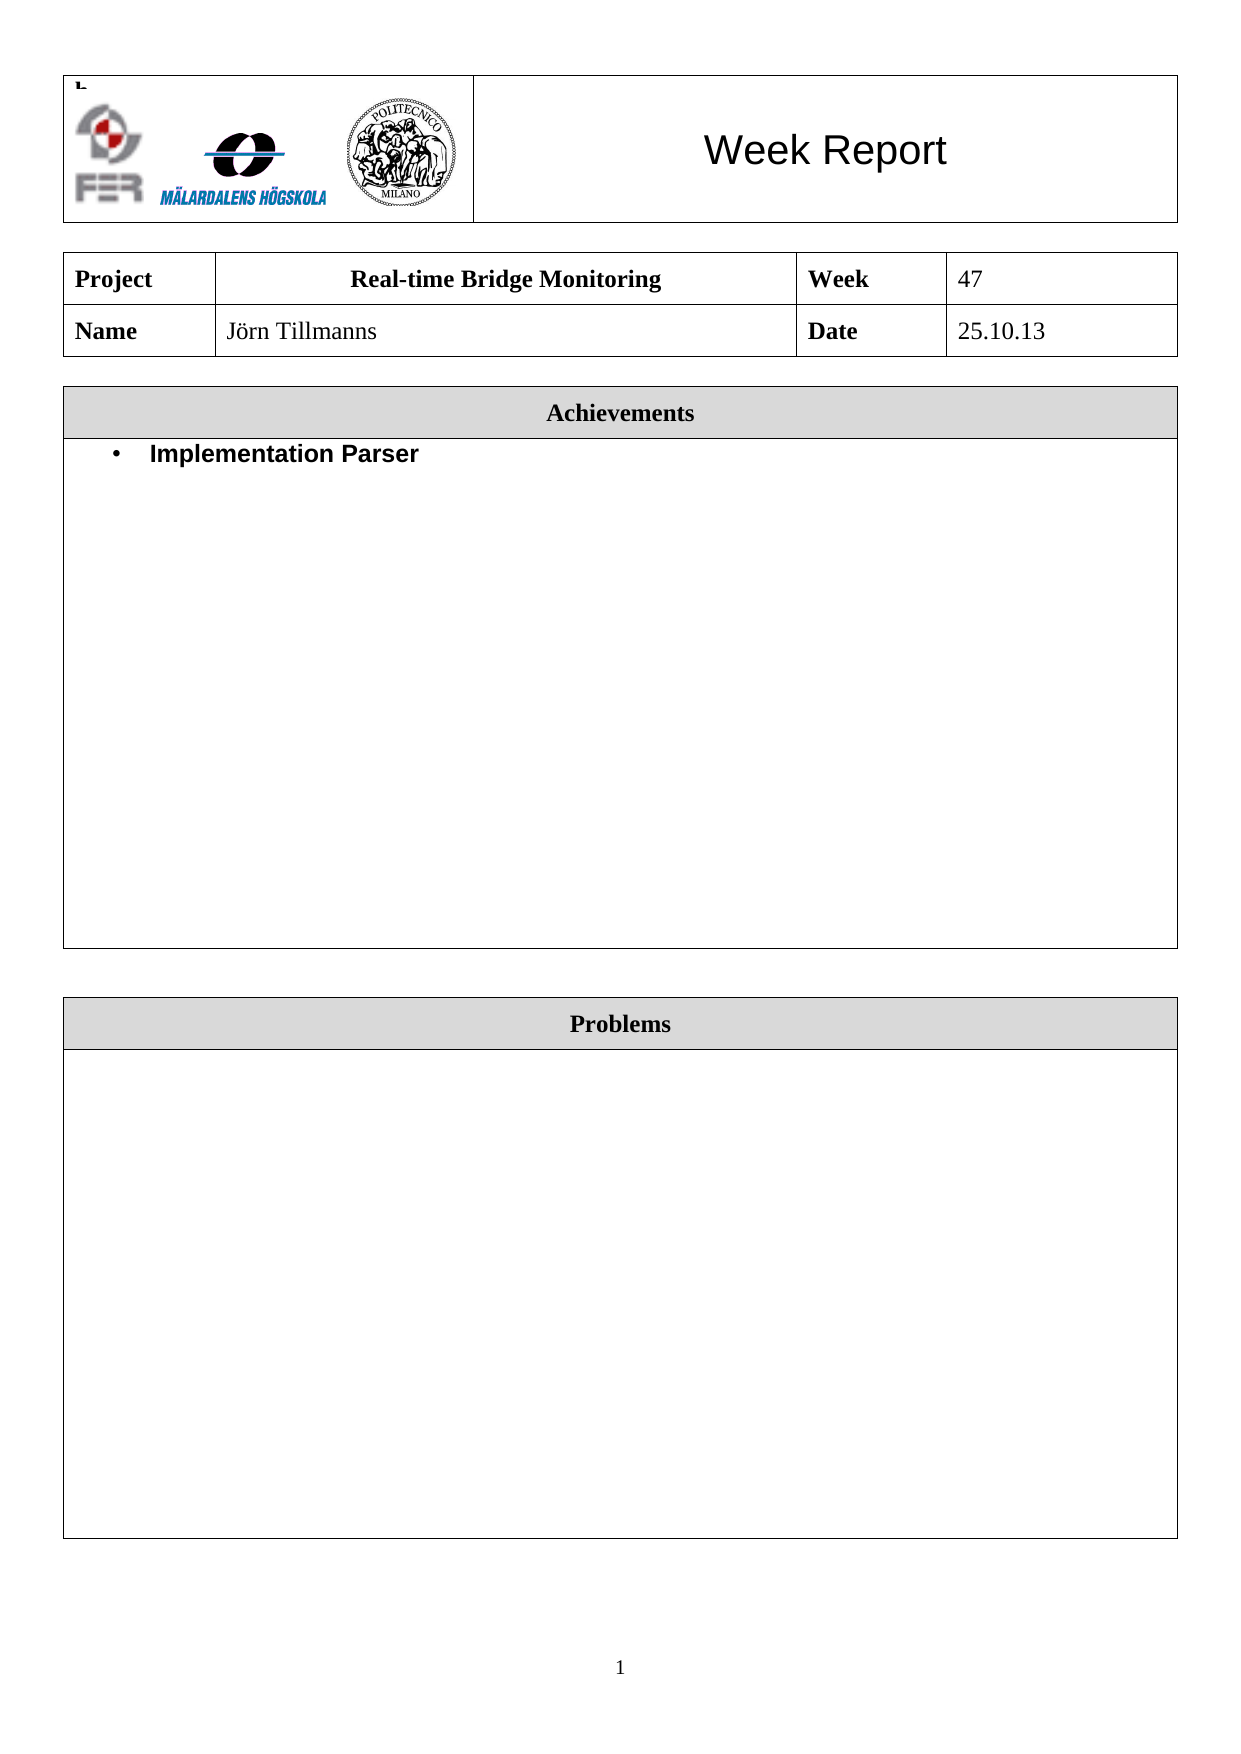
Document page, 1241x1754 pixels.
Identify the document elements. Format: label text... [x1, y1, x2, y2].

picture [347, 98, 457, 206]
table_cell Jörn Tillmanns [216, 305, 796, 356]
table_cell Real-time Bridge Monitoring [216, 253, 796, 304]
table_cell 47 [947, 253, 1177, 304]
table_cell 25.10.13 [947, 305, 1177, 356]
table_cell [64, 1050, 1177, 1537]
table_header Problems [64, 998, 1177, 1049]
table_cell [946, 223, 1177, 252]
table_cell Week [797, 253, 946, 304]
table_cell Date [797, 305, 946, 356]
table_cell Achievements [64, 387, 1177, 438]
table_cell [63, 223, 215, 252]
picture [74, 90, 144, 217]
picture [160, 133, 326, 205]
table_cell Project [64, 253, 215, 304]
table_cell Implementation Parser [64, 439, 1177, 948]
table_header h [64, 76, 473, 222]
table_cell [63, 357, 1177, 386]
table_cell Name [64, 305, 215, 356]
table_cell [215, 223, 712, 252]
table_header Week Report [474, 76, 1177, 222]
table_cell [712, 223, 946, 252]
